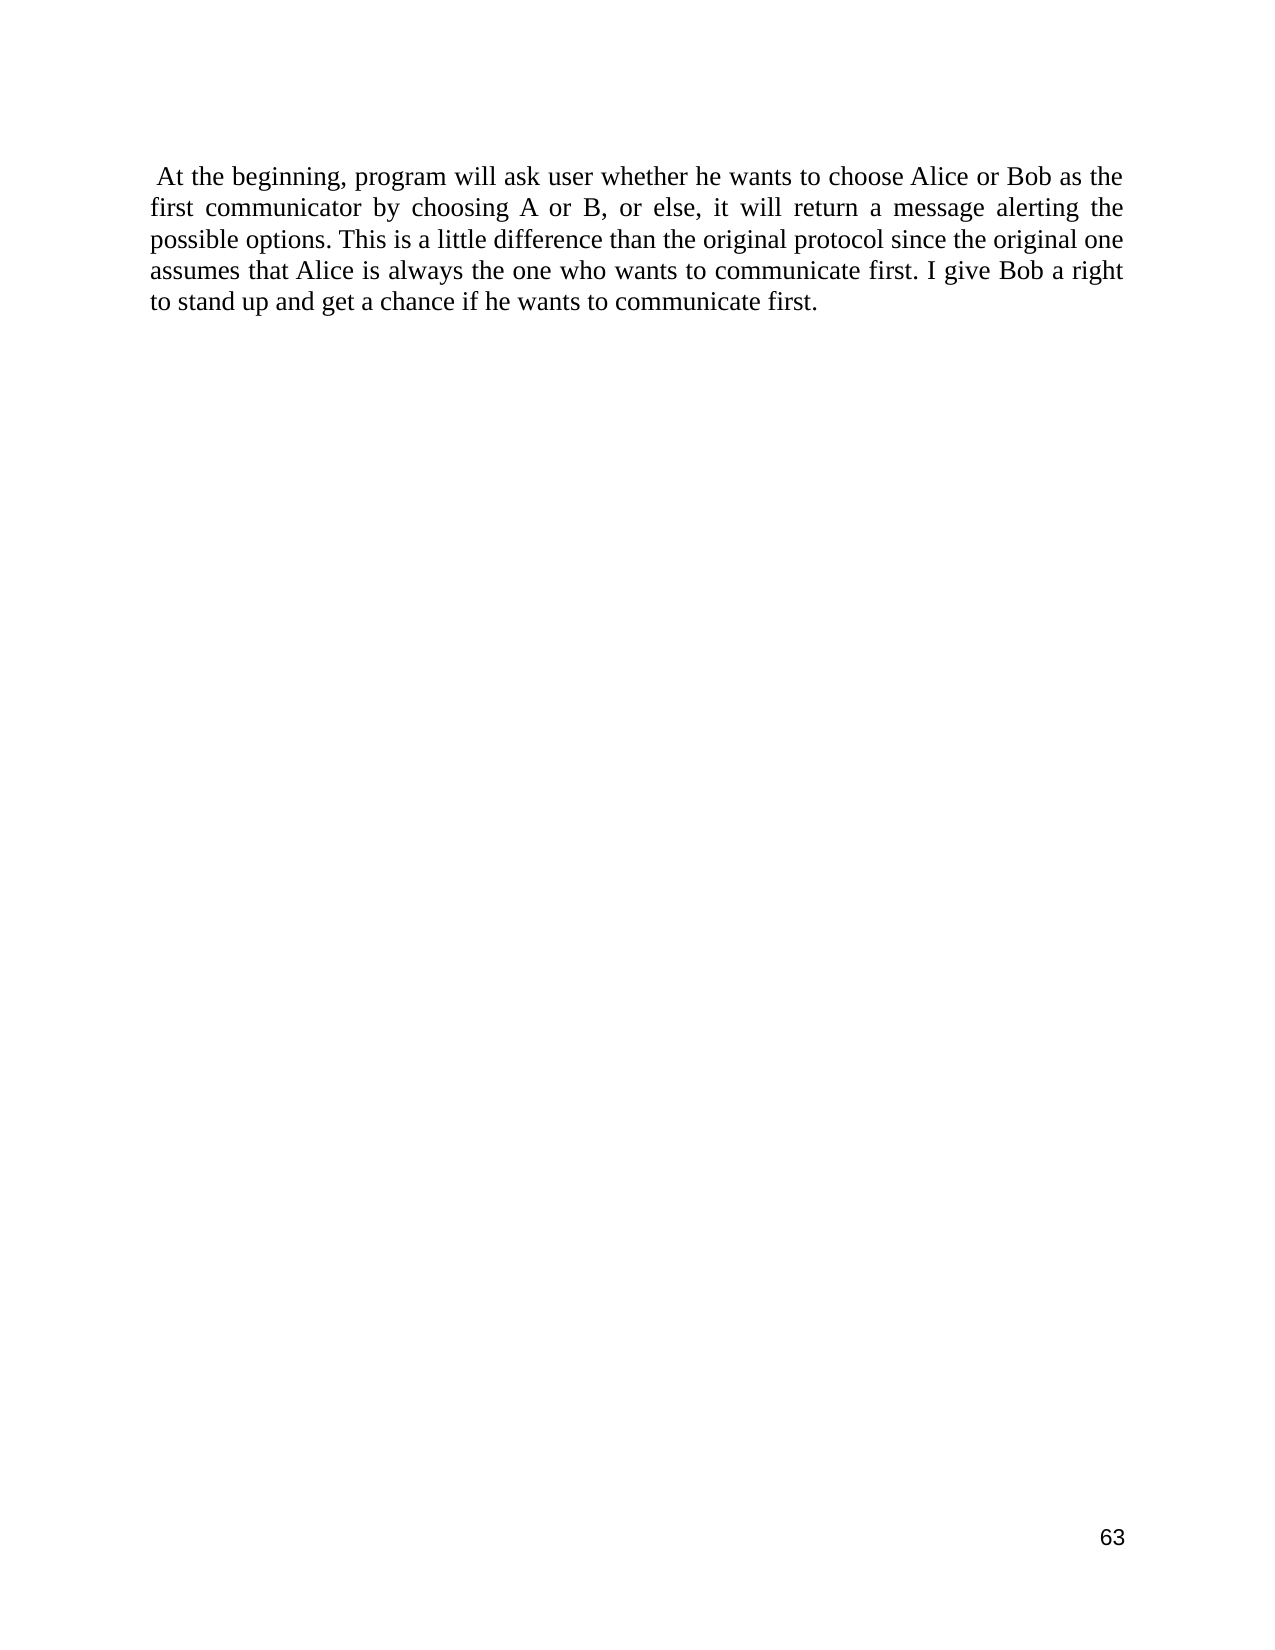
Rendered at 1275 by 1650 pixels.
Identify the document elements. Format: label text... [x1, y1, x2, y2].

text At the beginning, program will ask user whether he wants to choose Alice or Bob as the first communicator by choosing A or B, or else, it will return a message alerting the possible options. This is a little difference than the original protocol since the original one assumes that Alice is always the one who wants to communicate first. I give Bob a right to stand up and get a chance if he wants to communicate first. [150, 160, 1125, 316]
